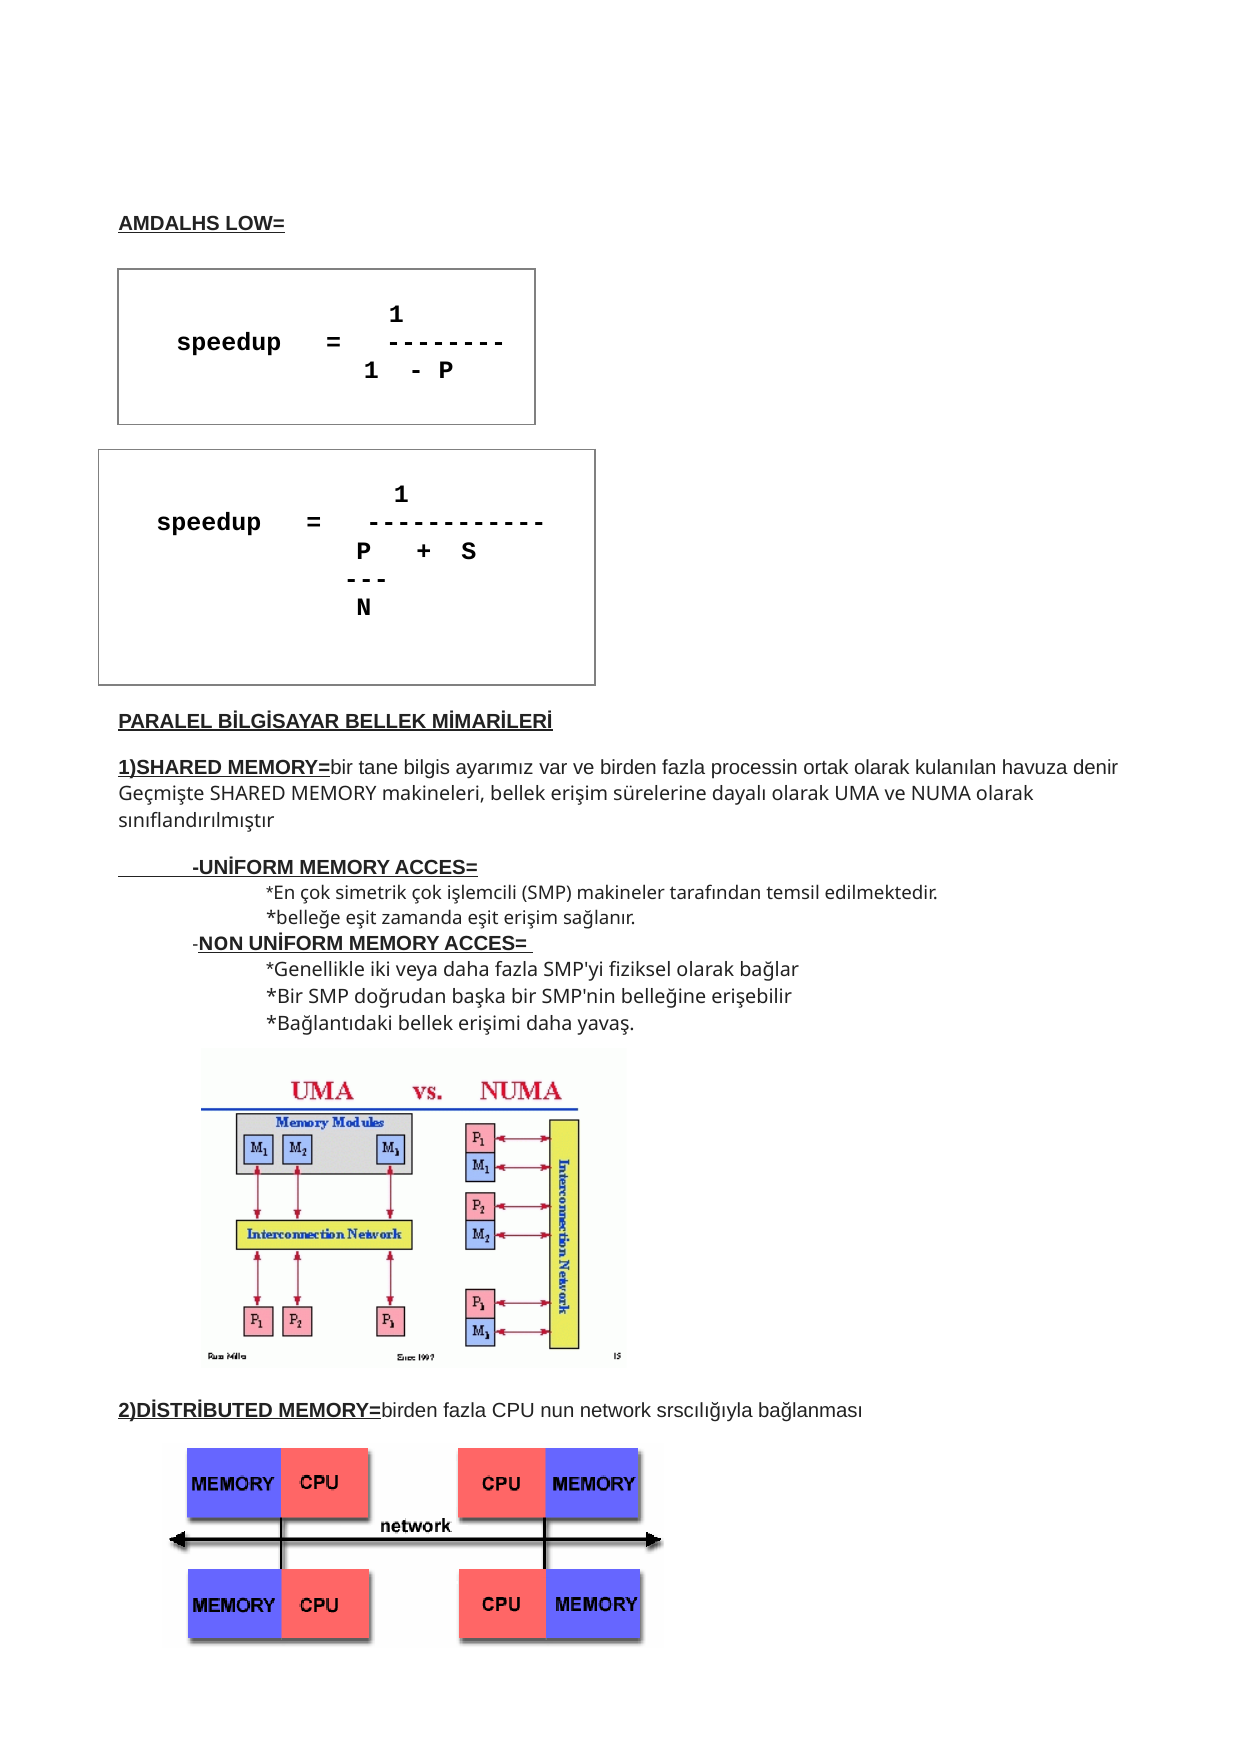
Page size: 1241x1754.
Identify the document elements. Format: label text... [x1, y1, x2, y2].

text *Bağlantıdaki bellek erişimi daha yavaş. [118, 1009, 1122, 1037]
picture [162, 1443, 665, 1648]
text AMDALHS LOW= [118, 211, 1122, 235]
text *En çok simetrik çok işlemcili (SMP) makineler tarafından temsil edilmektedir. [118, 879, 1122, 904]
text 2)DİSTRİBUTED MEMORY=birden fazla CPU nun network srscılığıyla bağlanması [118, 1398, 1122, 1421]
text -NON UNİFORM MEMORY ACCES= [118, 930, 1122, 956]
text 1)SHARED MEMORY=bir tane bilgis ayarımız var ve birden fazla processin ortak olarak kulanılan havuza denir [118, 756, 1122, 779]
table_header 1 speedup = -------- 1 - P [119, 270, 534, 424]
table_header 1 speedup = ------------ P + S --- N [99, 450, 594, 684]
text Geçmişte SHARED MEMORY makineleri, bellek erişim sürelerine dayalı olarak UMA ve NUMA olarak sınıflandırılmıştır [118, 779, 1122, 833]
text *belleğe eşit zamanda eşit erişim sağlanır. [118, 904, 1122, 930]
text *Bir SMP doğrudan başka bir SMP'nin belleğine erişebilir [118, 983, 1122, 1009]
text PARALEL BİLGİSAYAR BELLEK MİMARİLERİ [118, 709, 1122, 732]
text -UNİFORM MEMORY ACCES= [118, 856, 1122, 879]
picture [201, 1048, 627, 1368]
text *Genellikle iki veya daha fazla SMP'yi fiziksel olarak bağlar [118, 956, 1122, 983]
